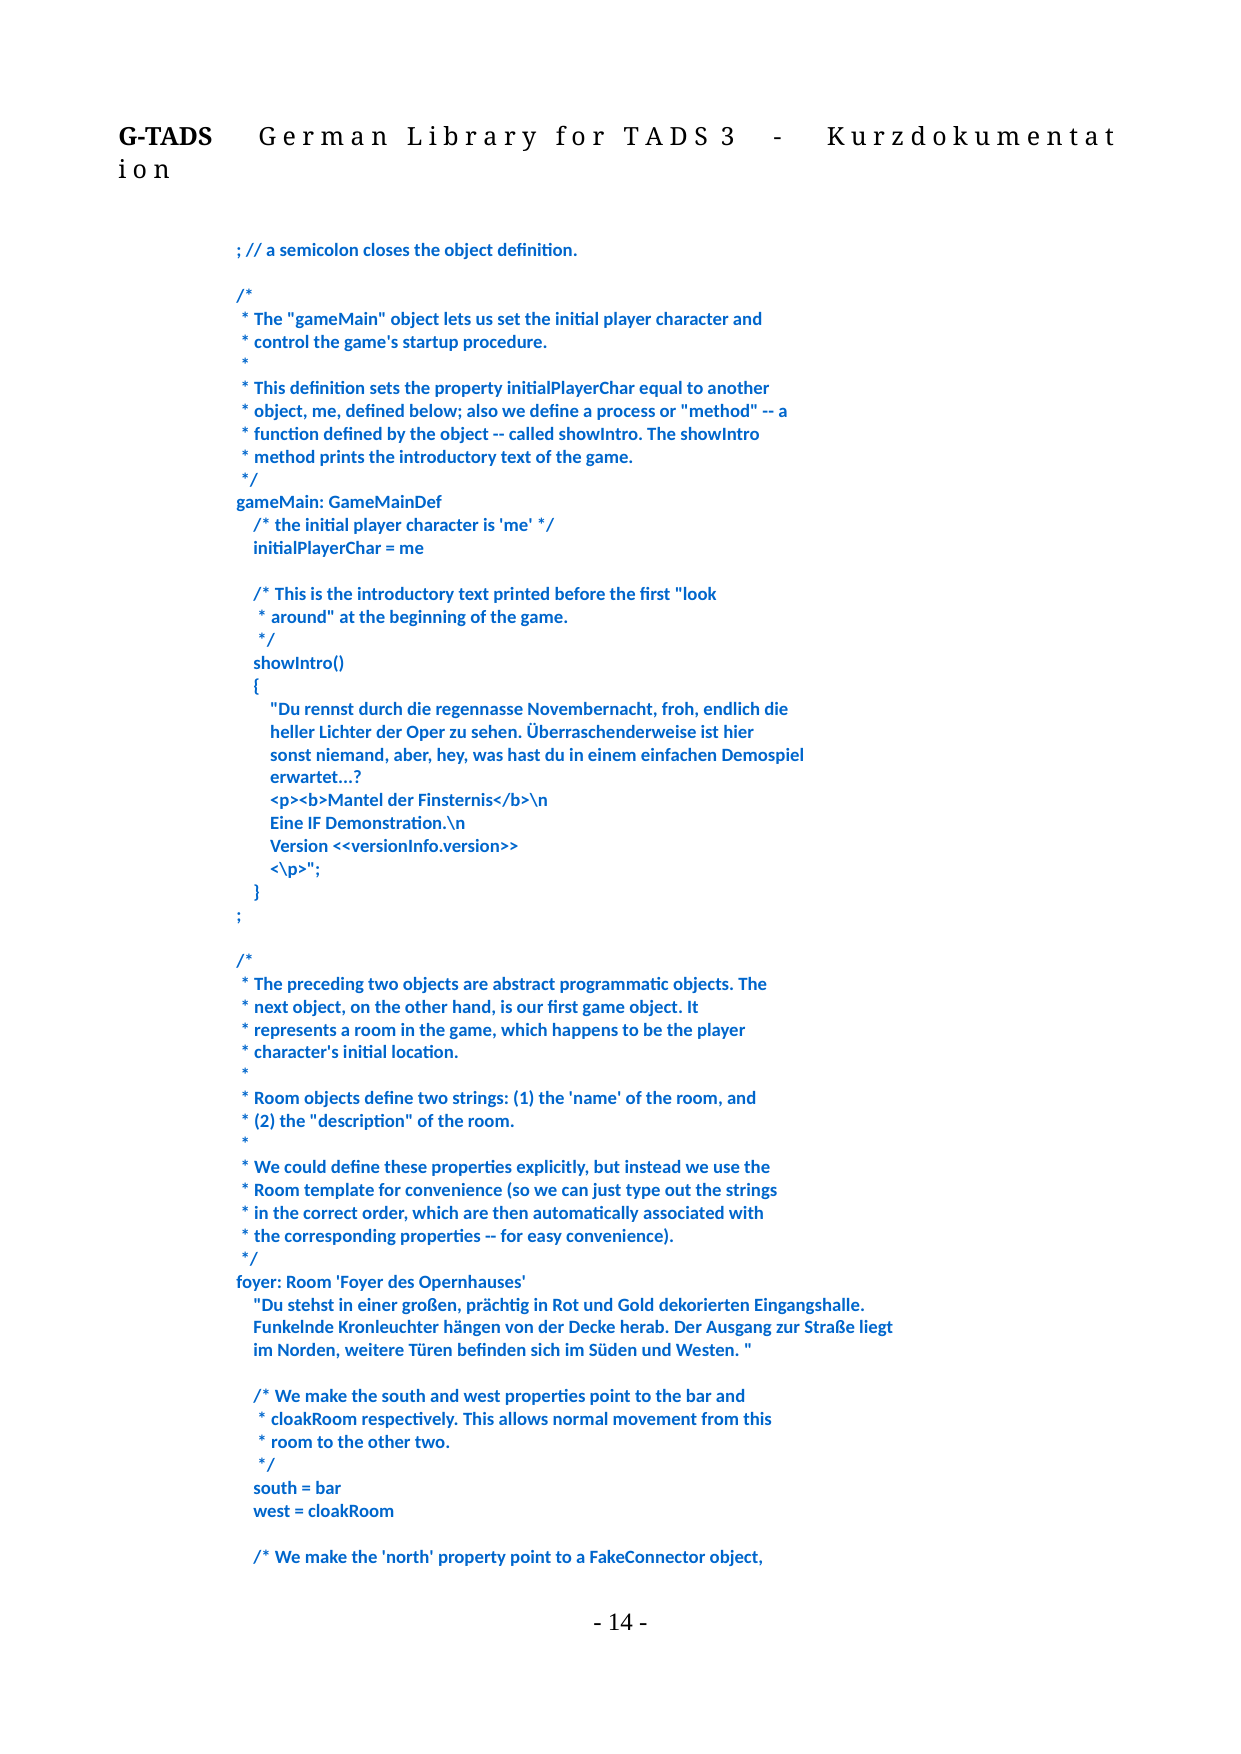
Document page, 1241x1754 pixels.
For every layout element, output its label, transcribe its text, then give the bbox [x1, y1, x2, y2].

text * This definition sets the property initialPlayerChar equal to another [236, 376, 1122, 399]
text "Du stehst in einer großen, prächtig in Rot und Gold dekorierten Eingangshalle. [236, 1293, 1122, 1316]
text { [236, 674, 1122, 697]
text * the corresponding properties -- for easy convenience). [236, 1224, 1122, 1247]
text erwartet...? [236, 766, 1122, 789]
text * function defined by the object -- called showIntro. The showIntro [236, 422, 1122, 445]
text west = cloakRoom [236, 1499, 1122, 1522]
text sonst niemand, aber, hey, was hast du in einem einfachen Demospiel [236, 743, 1122, 766]
text * object, me, defined below; also we define a process or "method" -- a [236, 399, 1122, 422]
text * The "gameMain" object lets us set the initial player character and [236, 307, 1122, 330]
text * (2) the "description" of the room. [236, 1109, 1122, 1132]
text /* [236, 284, 1122, 307]
text <p><b>Mantel der Finsternis</b>\n [236, 789, 1122, 812]
text Version <<versionInfo.version>> [236, 834, 1122, 857]
text showIntro() [236, 651, 1122, 674]
text * in the correct order, which are then automatically associated with [236, 1201, 1122, 1224]
text ; // a semicolon closes the object definition. [236, 239, 1122, 262]
text * represents a room in the game, which happens to be the player [236, 1018, 1122, 1041]
text * The preceding two objects are abstract programmatic objects. The [236, 972, 1122, 995]
text * We could define these properties explicitly, but instead we use the [236, 1155, 1122, 1178]
text */ [236, 1453, 1122, 1476]
text /* We make the 'north' property point to a FakeConnector object, [236, 1545, 1122, 1568]
text /* [236, 949, 1122, 972]
text /* We make the south and west properties point to the bar and [236, 1384, 1122, 1407]
text foyer: Room 'Foyer des Opernhauses' [236, 1270, 1122, 1293]
text */ [236, 1247, 1122, 1270]
text heller Lichter der Oper zu sehen. Überraschenderweise ist hier [236, 720, 1122, 743]
text * method prints the introductory text of the game. [236, 445, 1122, 468]
text * room to the other two. [236, 1430, 1122, 1453]
text <\p>"; [236, 857, 1122, 880]
text /* This is the introductory text printed before the first "look [236, 582, 1122, 605]
text Eine IF Demonstration.\n [236, 812, 1122, 834]
text south = bar [236, 1476, 1122, 1499]
text ; [236, 903, 1122, 926]
text * around" at the beginning of the game. [236, 605, 1122, 628]
text initialPlayerChar = me [236, 537, 1122, 559]
text * control the game's startup procedure. [236, 330, 1122, 353]
text * cloakRoom respectively. This allows normal movement from this [236, 1407, 1122, 1430]
text /* the initial player character is 'me' */ [236, 514, 1122, 537]
text * character's initial location. [236, 1041, 1122, 1064]
text * [236, 353, 1122, 376]
text */ [236, 468, 1122, 491]
text * Room template for convenience (so we can just type out the strings [236, 1178, 1122, 1201]
text } [236, 880, 1122, 903]
text * next object, on the other hand, is our first game object. It [236, 995, 1122, 1018]
text "Du rennst durch die regennasse Novembernacht, froh, endlich die [236, 697, 1122, 720]
text */ [236, 628, 1122, 651]
text Funkelnde Kronleuchter hängen von der Decke herab. Der Ausgang zur Straße liegt [236, 1316, 1122, 1339]
text im Norden, weitere Türen befinden sich im Süden und Westen. " [236, 1339, 1122, 1362]
text * [236, 1132, 1122, 1155]
text gameMain: GameMainDef [236, 491, 1122, 514]
text * Room objects define two strings: (1) the 'name' of the room, and [236, 1087, 1122, 1109]
text * [236, 1064, 1122, 1087]
